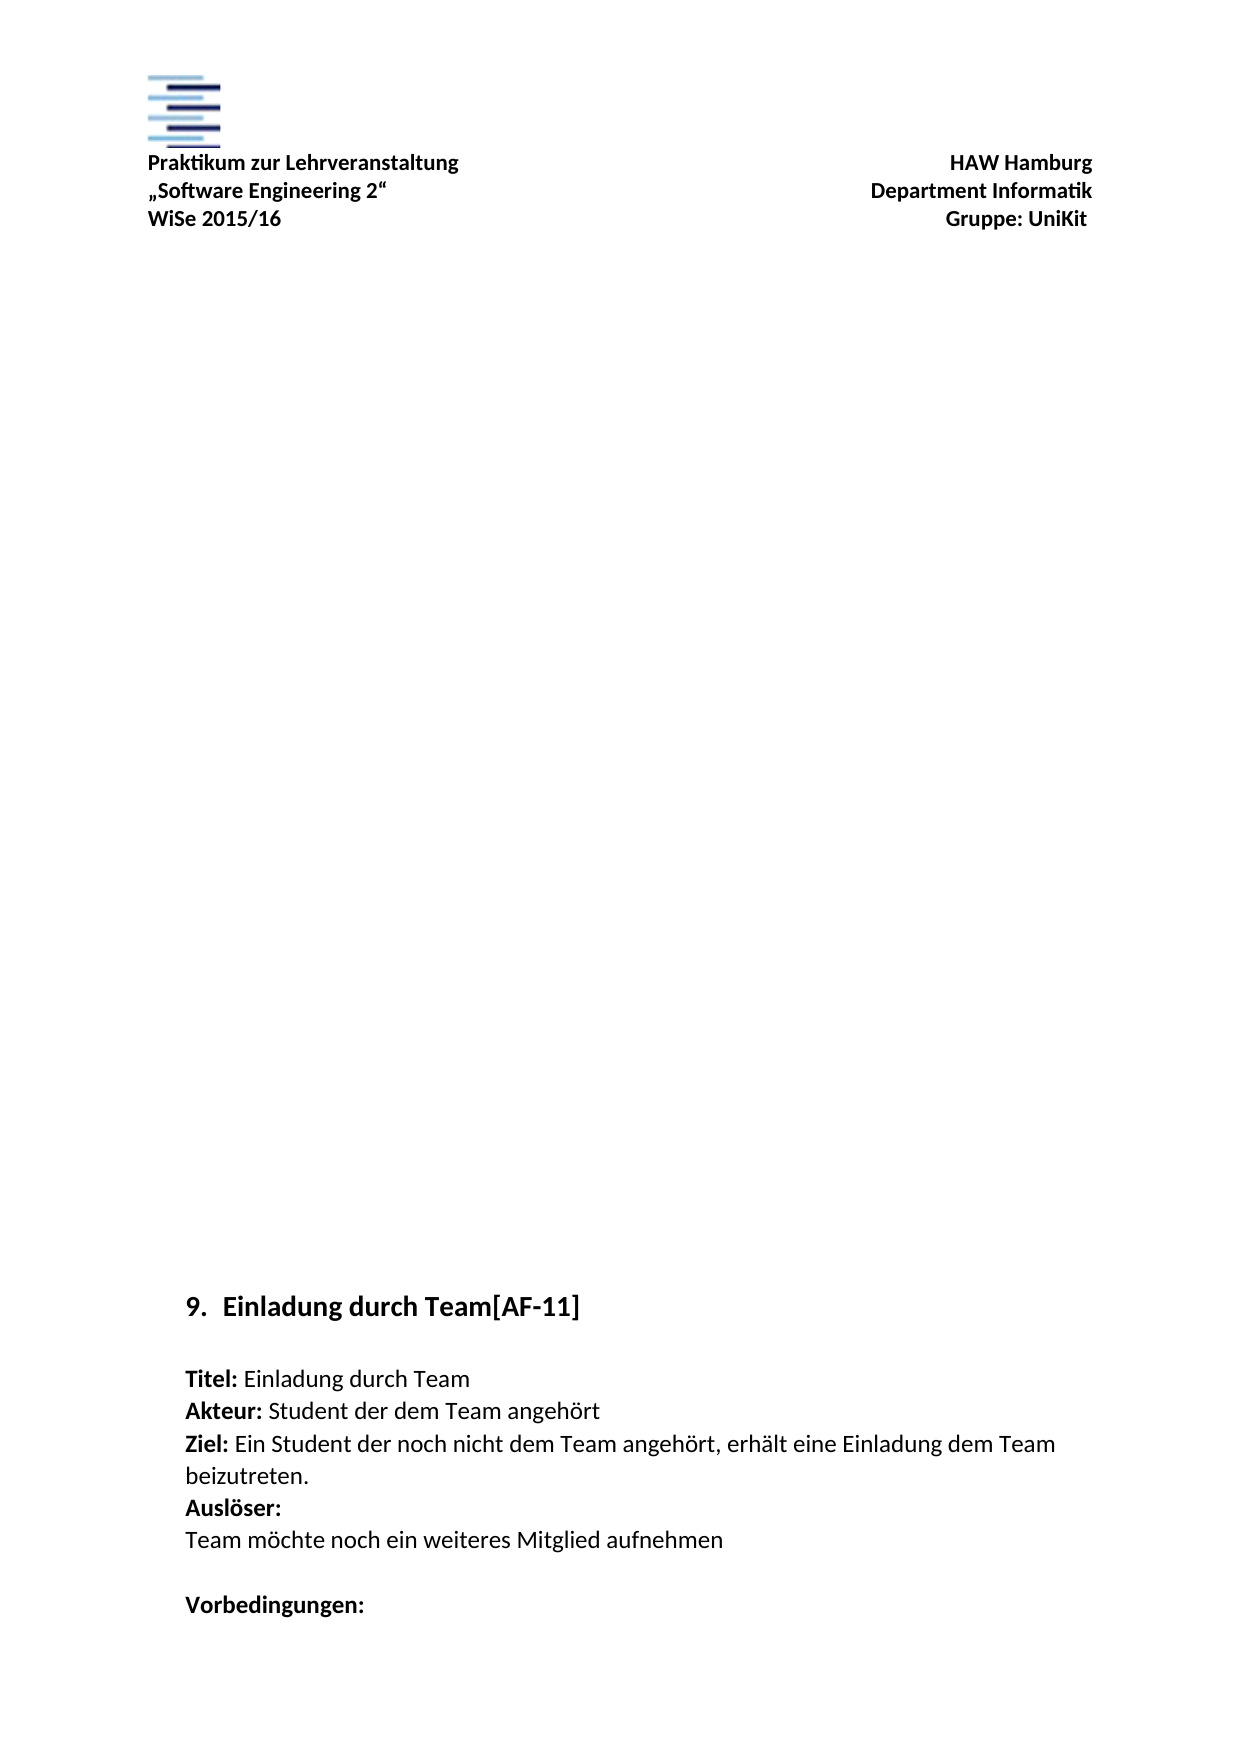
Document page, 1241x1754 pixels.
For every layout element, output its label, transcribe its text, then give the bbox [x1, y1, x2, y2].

text Akteur: Student der dem Team angehört [185, 1396, 1093, 1426]
list Einladung durch Team[AF-11] [185, 1288, 1093, 1323]
text Vorbedingungen: [185, 1589, 1093, 1620]
text Auslöser: [185, 1492, 1093, 1523]
text Titel: Einladung durch Team [185, 1363, 1093, 1394]
text Ziel: Ein Student der noch nicht dem Team angehört, erhält eine Einladung dem Team beizutreten. [185, 1428, 1093, 1491]
text Team möchte noch ein weiteres Mitglied aufnehmen [185, 1525, 1093, 1555]
